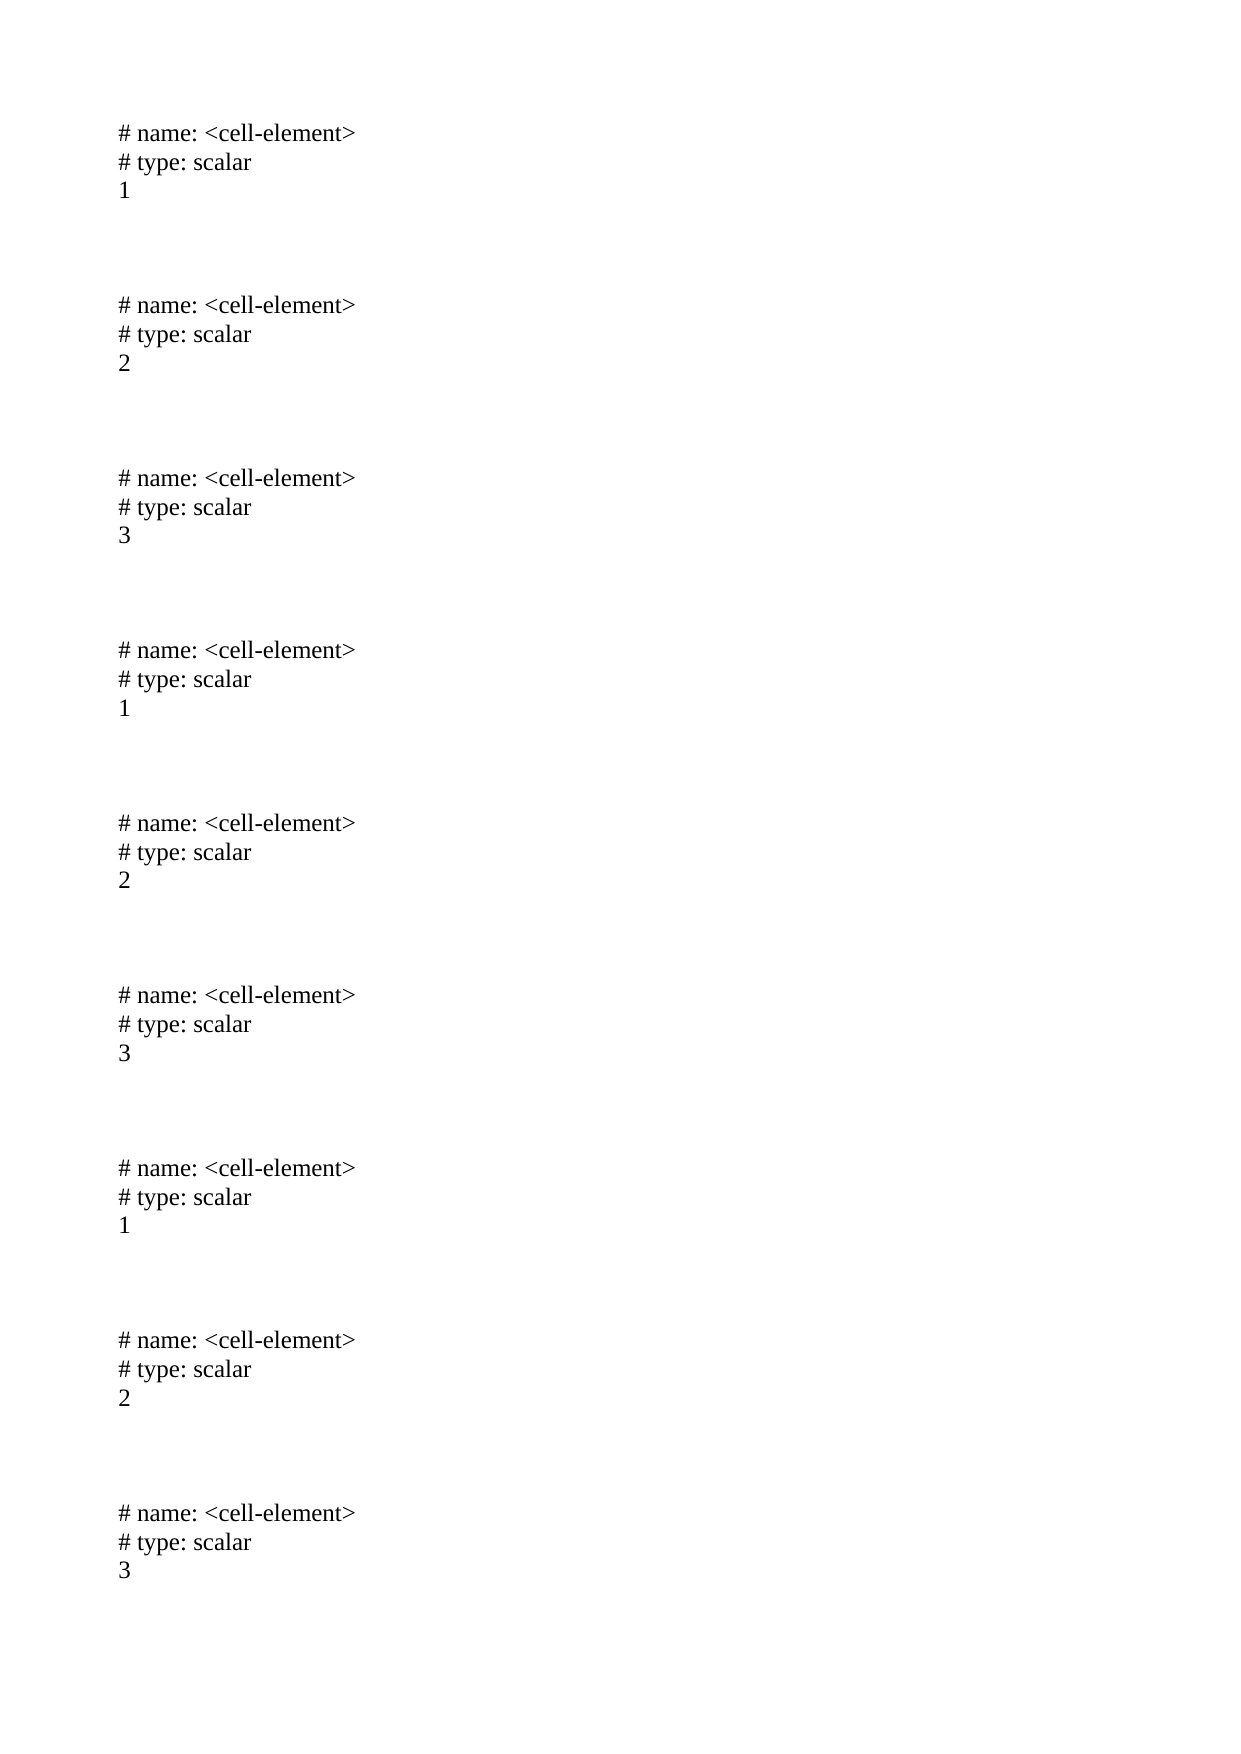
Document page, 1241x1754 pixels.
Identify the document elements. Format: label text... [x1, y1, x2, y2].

text 2 [118, 1383, 1122, 1412]
text 3 [118, 1556, 1122, 1584]
text # name: <cell-element> [118, 118, 1122, 147]
text # name: <cell-element> [118, 981, 1122, 1009]
text 2 [118, 866, 1122, 894]
text 1 [118, 693, 1122, 722]
text # type: scalar [118, 147, 1122, 176]
text # name: <cell-element> [118, 463, 1122, 492]
text # type: scalar [118, 1354, 1122, 1383]
text # type: scalar [118, 1009, 1122, 1038]
text # name: <cell-element> [118, 1153, 1122, 1182]
text # name: <cell-element> [118, 636, 1122, 664]
text 2 [118, 348, 1122, 377]
text # type: scalar [118, 664, 1122, 693]
text # type: scalar [118, 319, 1122, 348]
text # name: <cell-element> [118, 291, 1122, 319]
text # name: <cell-element> [118, 1326, 1122, 1354]
text # name: <cell-element> [118, 808, 1122, 837]
text 1 [118, 176, 1122, 204]
text # type: scalar [118, 1182, 1122, 1211]
text # name: <cell-element> [118, 1498, 1122, 1527]
text 3 [118, 521, 1122, 549]
text # type: scalar [118, 1527, 1122, 1556]
text 3 [118, 1038, 1122, 1067]
text # type: scalar [118, 837, 1122, 866]
text 1 [118, 1211, 1122, 1239]
text # type: scalar [118, 492, 1122, 521]
